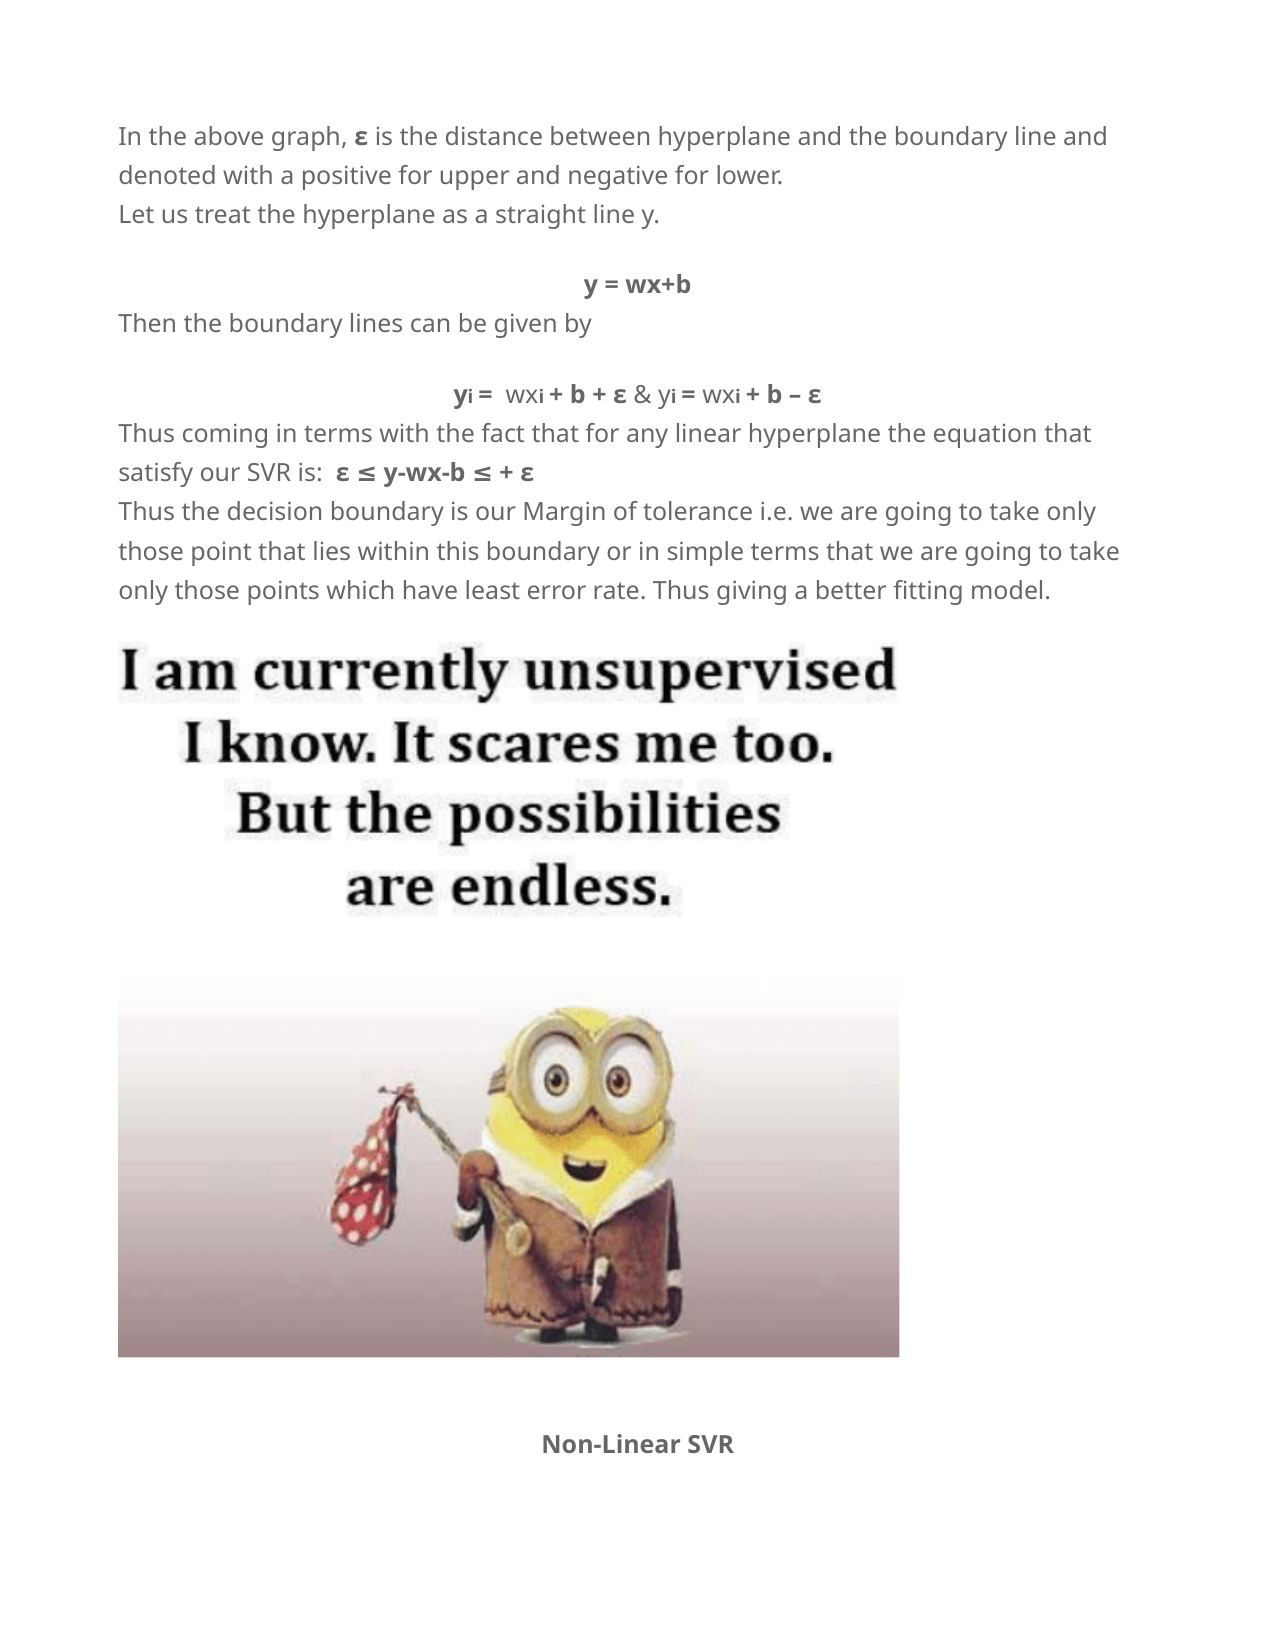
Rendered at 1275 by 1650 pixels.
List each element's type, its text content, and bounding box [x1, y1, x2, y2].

text Let us treat the hyperplane as a straight line y. [118, 196, 1157, 231]
text In the above graph, ε is the distance between hyperplane and the boundary line and denoted with a positive for upper and negative for lower. [118, 118, 1157, 191]
text yi = wxi + b + ε & yi = wxi + b – ε [118, 376, 1157, 411]
text Thus the decision boundary is our Margin of tolerance i.e. we are going to take only those point that lies within this boundary or in simple terms that we are going to take only those points which have least error rate. Thus giving a better fitting model. [118, 494, 1157, 606]
text Thus coming in terms with the fact that for any linear hyperplane the equation that satisfy our SVR is: ε ≤ y-wx-b ≤ + ε [118, 416, 1157, 489]
text y = wx+b [118, 267, 1157, 301]
text Non-Linear SVR [118, 1427, 1157, 1461]
text Then the boundary lines can be given by [118, 306, 1157, 340]
picture [118, 642, 900, 1392]
